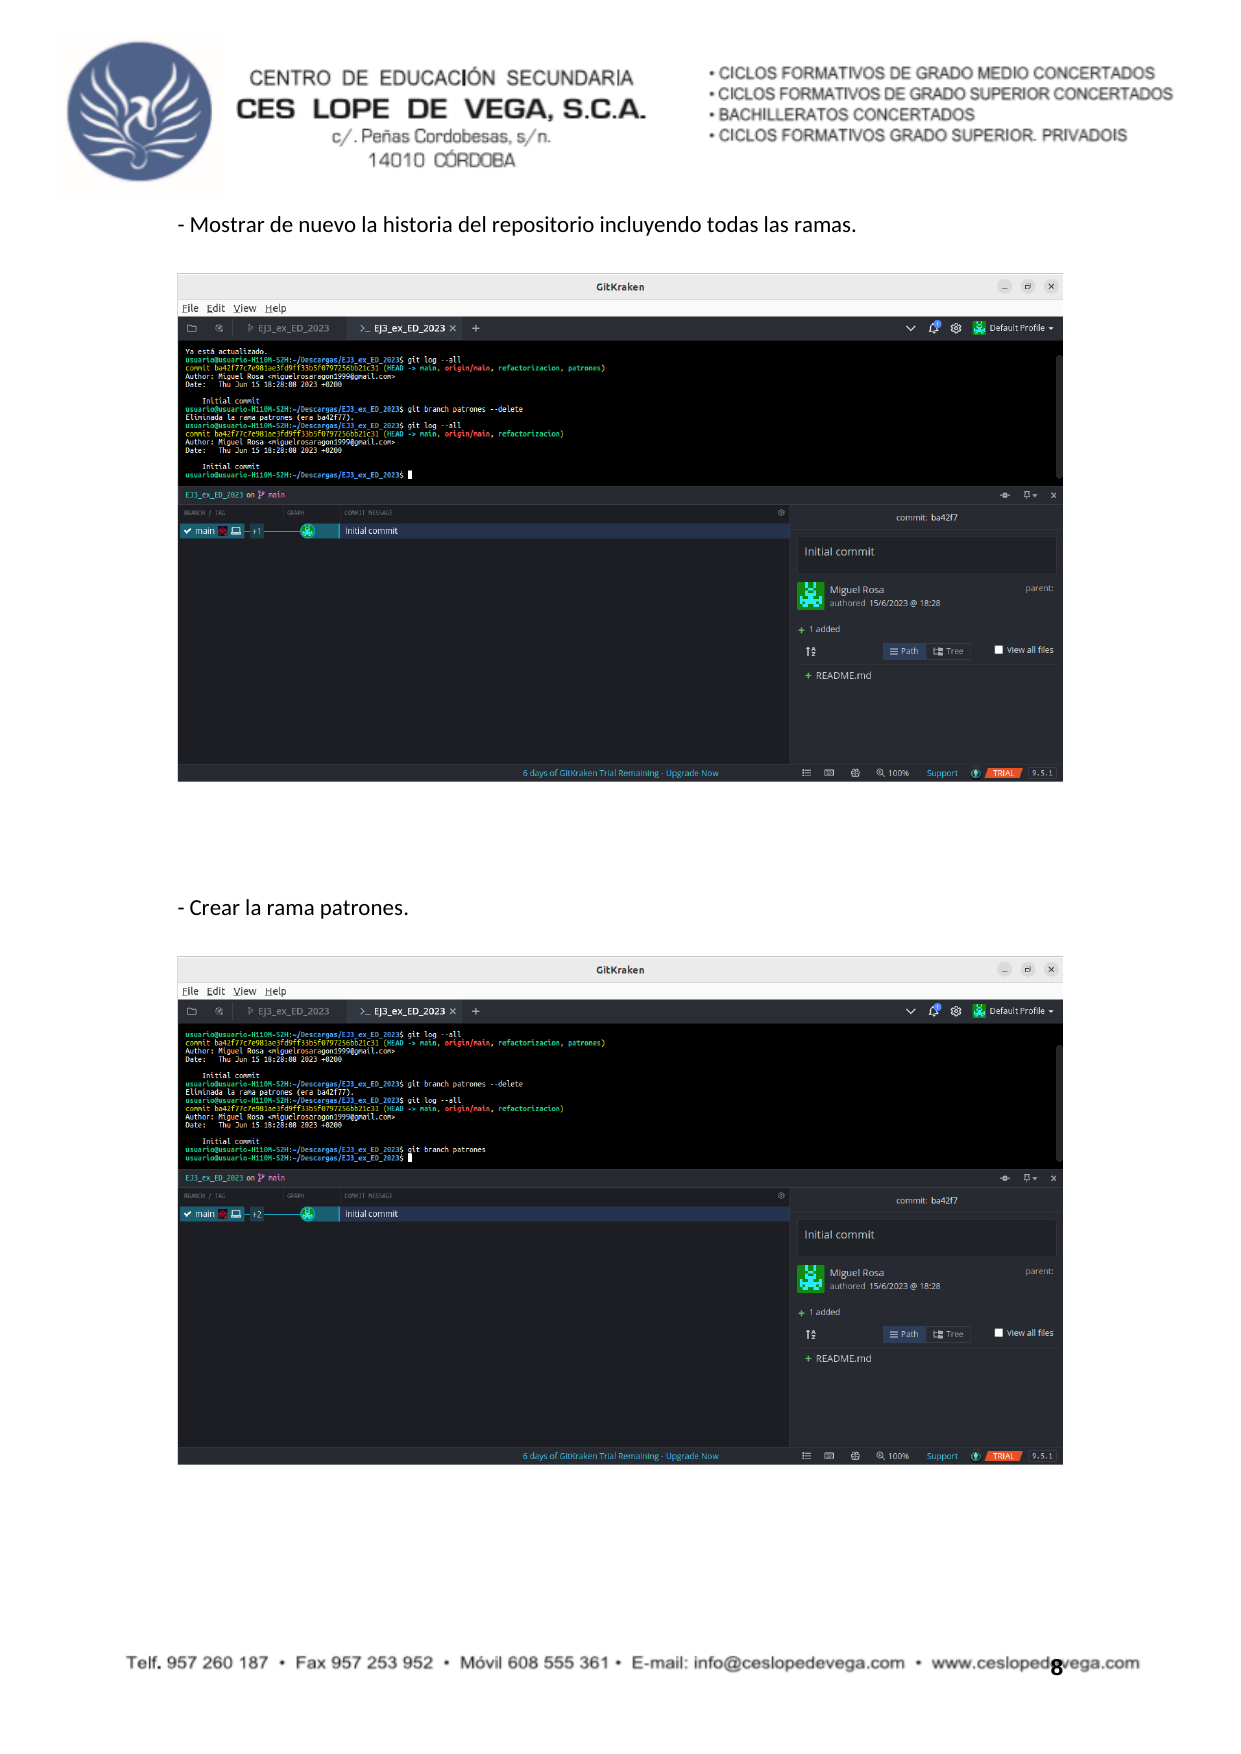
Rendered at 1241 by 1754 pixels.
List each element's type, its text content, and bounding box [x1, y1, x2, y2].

picture [177, 956, 1063, 1465]
text - Mostrar de nuevo la historia del repositorio incluyendo todas las ramas. [177, 210, 1063, 238]
picture [43, 15, 1197, 200]
picture [100, 1635, 1163, 1692]
picture [177, 273, 1063, 782]
text - Crear la rama patrones. [177, 893, 1063, 921]
